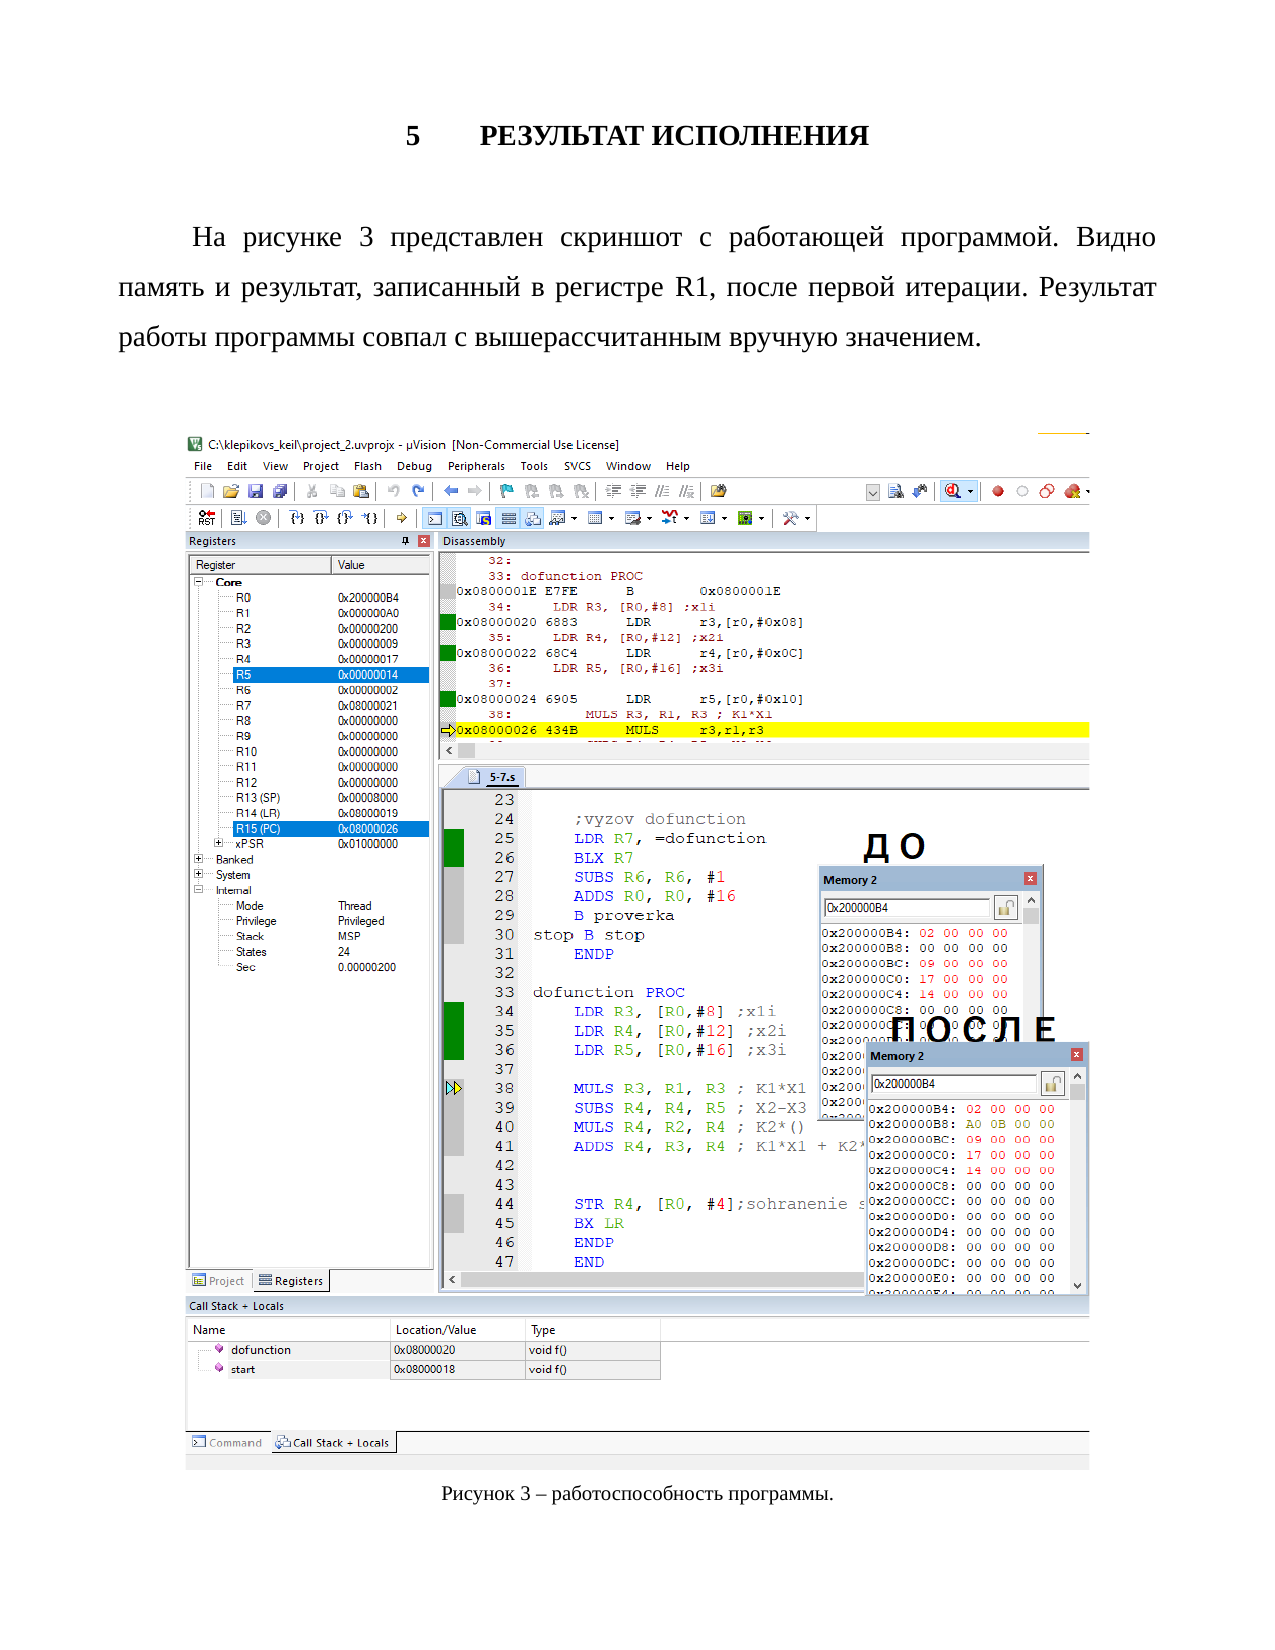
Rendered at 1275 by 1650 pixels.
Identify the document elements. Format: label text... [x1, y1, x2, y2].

list РЕЗУЛЬТАТ ИСПОЛНЕНИЯ [118, 118, 1157, 152]
text На рисунке 3 представлен скриншот с работающей программой. Видно память и результат, записанный в регистре R1, после первой итерации. Результат работы программы совпал с вышерассчитанным вручную значением. [118, 219, 1157, 353]
text Рисунок 3 – работоспособность программы. [118, 420, 1157, 1505]
